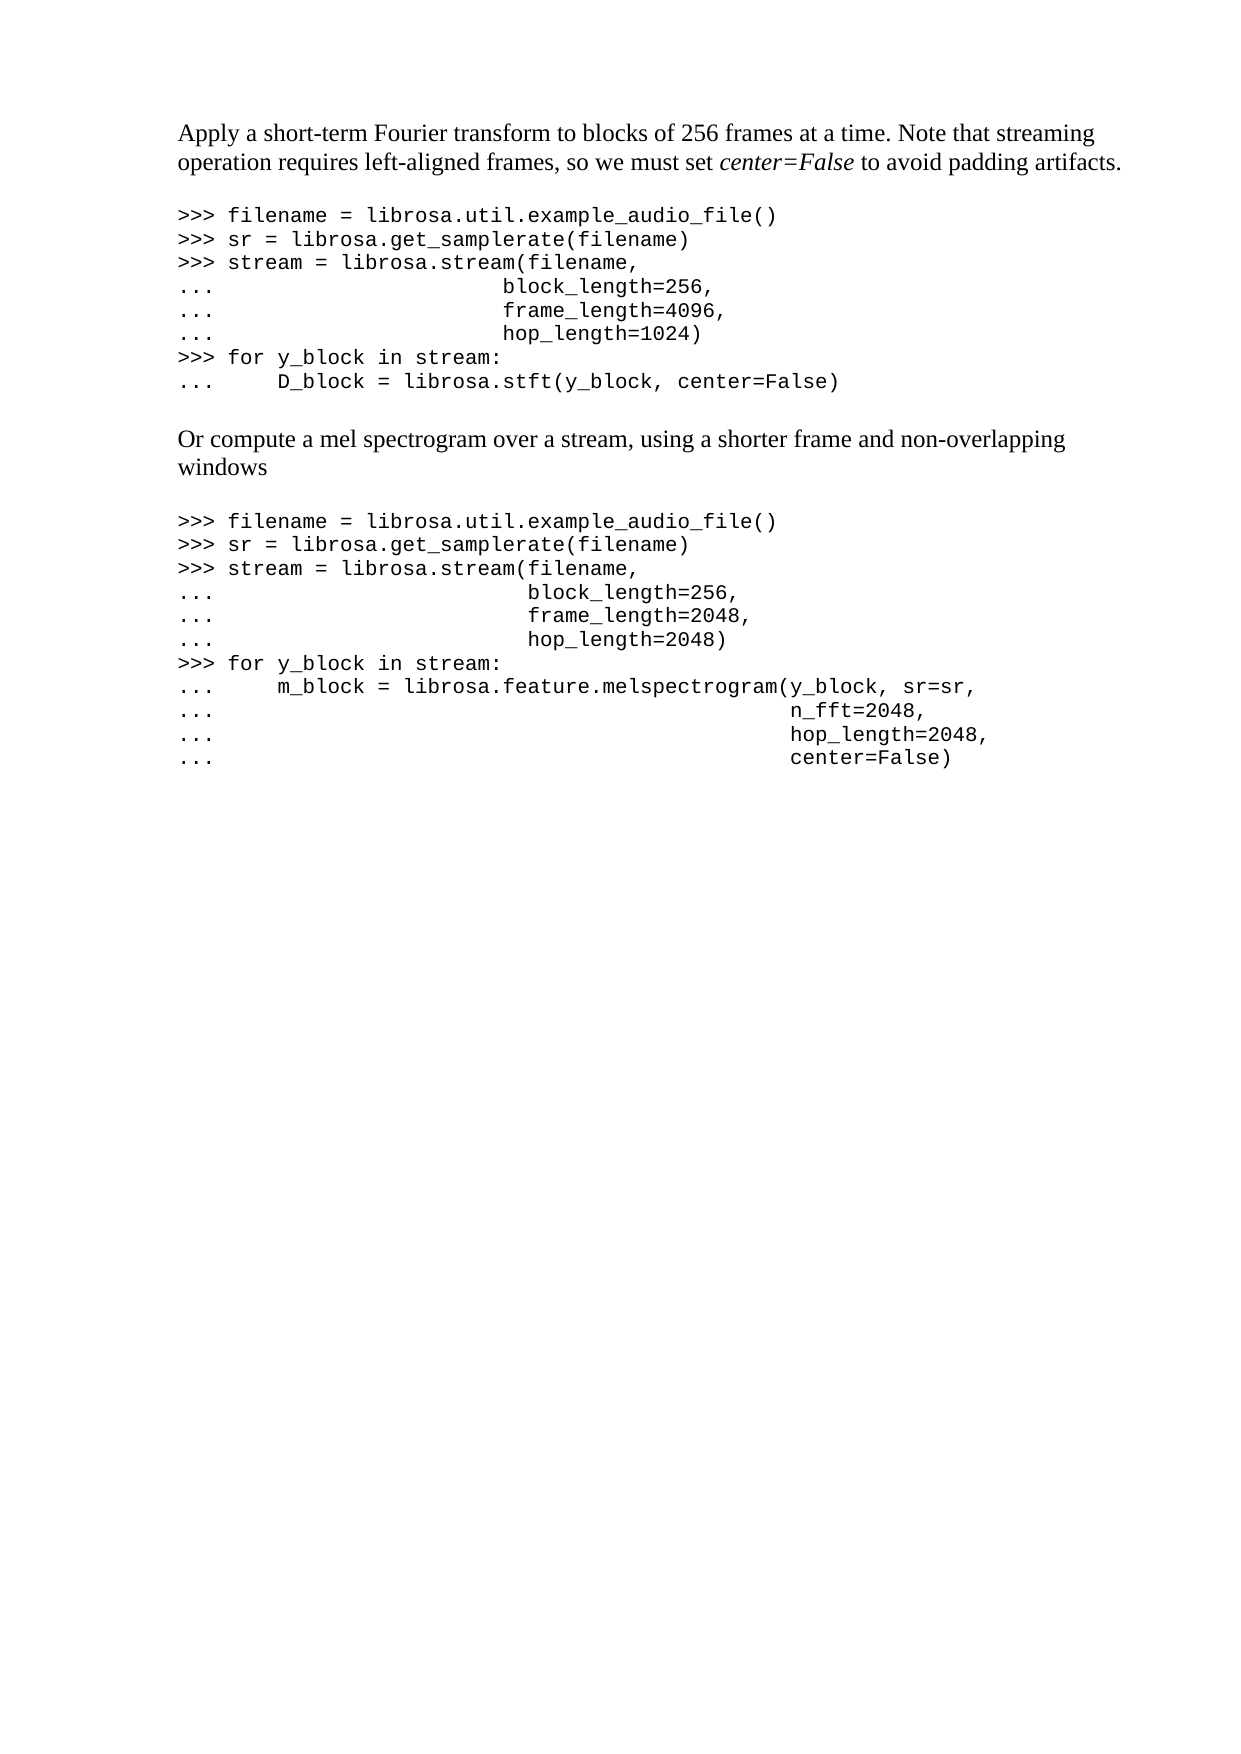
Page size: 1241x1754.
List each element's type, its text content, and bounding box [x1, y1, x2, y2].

text ... n_fft=2048, [177, 700, 1122, 723]
text ... center=False) [177, 747, 1122, 771]
text >>> filename = librosa.util.example_audio_file() [177, 511, 1122, 534]
text ... hop_length=2048, [177, 723, 1122, 747]
list Apply a short-term Fourier transform to blocks of 256 frames at a time. Note that streaming operation requires left-aligned frames, so we must set center=False to avoid padding artifacts. [177, 118, 1122, 176]
text >>> filename = librosa.util.example_audio_file() [177, 205, 1122, 229]
list Or compute a mel spectrogram over a stream, using a shorter frame and non-overlapping windows [177, 424, 1122, 481]
text >>> for y_block in stream: [177, 347, 1122, 371]
text >>> stream = librosa.stream(filename, [177, 252, 1122, 276]
text ... D_block = librosa.stft(y_block, center=False) [177, 371, 1122, 394]
text ... hop_length=2048) [177, 629, 1122, 653]
text >>> stream = librosa.stream(filename, [177, 558, 1122, 582]
text >>> sr = librosa.get_samplerate(filename) [177, 534, 1122, 558]
text >>> sr = librosa.get_samplerate(filename) [177, 229, 1122, 252]
text ... hop_length=1024) [177, 323, 1122, 347]
text ... frame_length=4096, [177, 300, 1122, 323]
text ... frame_length=2048, [177, 605, 1122, 629]
text ... m_block = librosa.feature.melspectrogram(y_block, sr=sr, [177, 676, 1122, 700]
text >>> for y_block in stream: [177, 653, 1122, 676]
text ... block_length=256, [177, 276, 1122, 300]
text ... block_length=256, [177, 582, 1122, 605]
